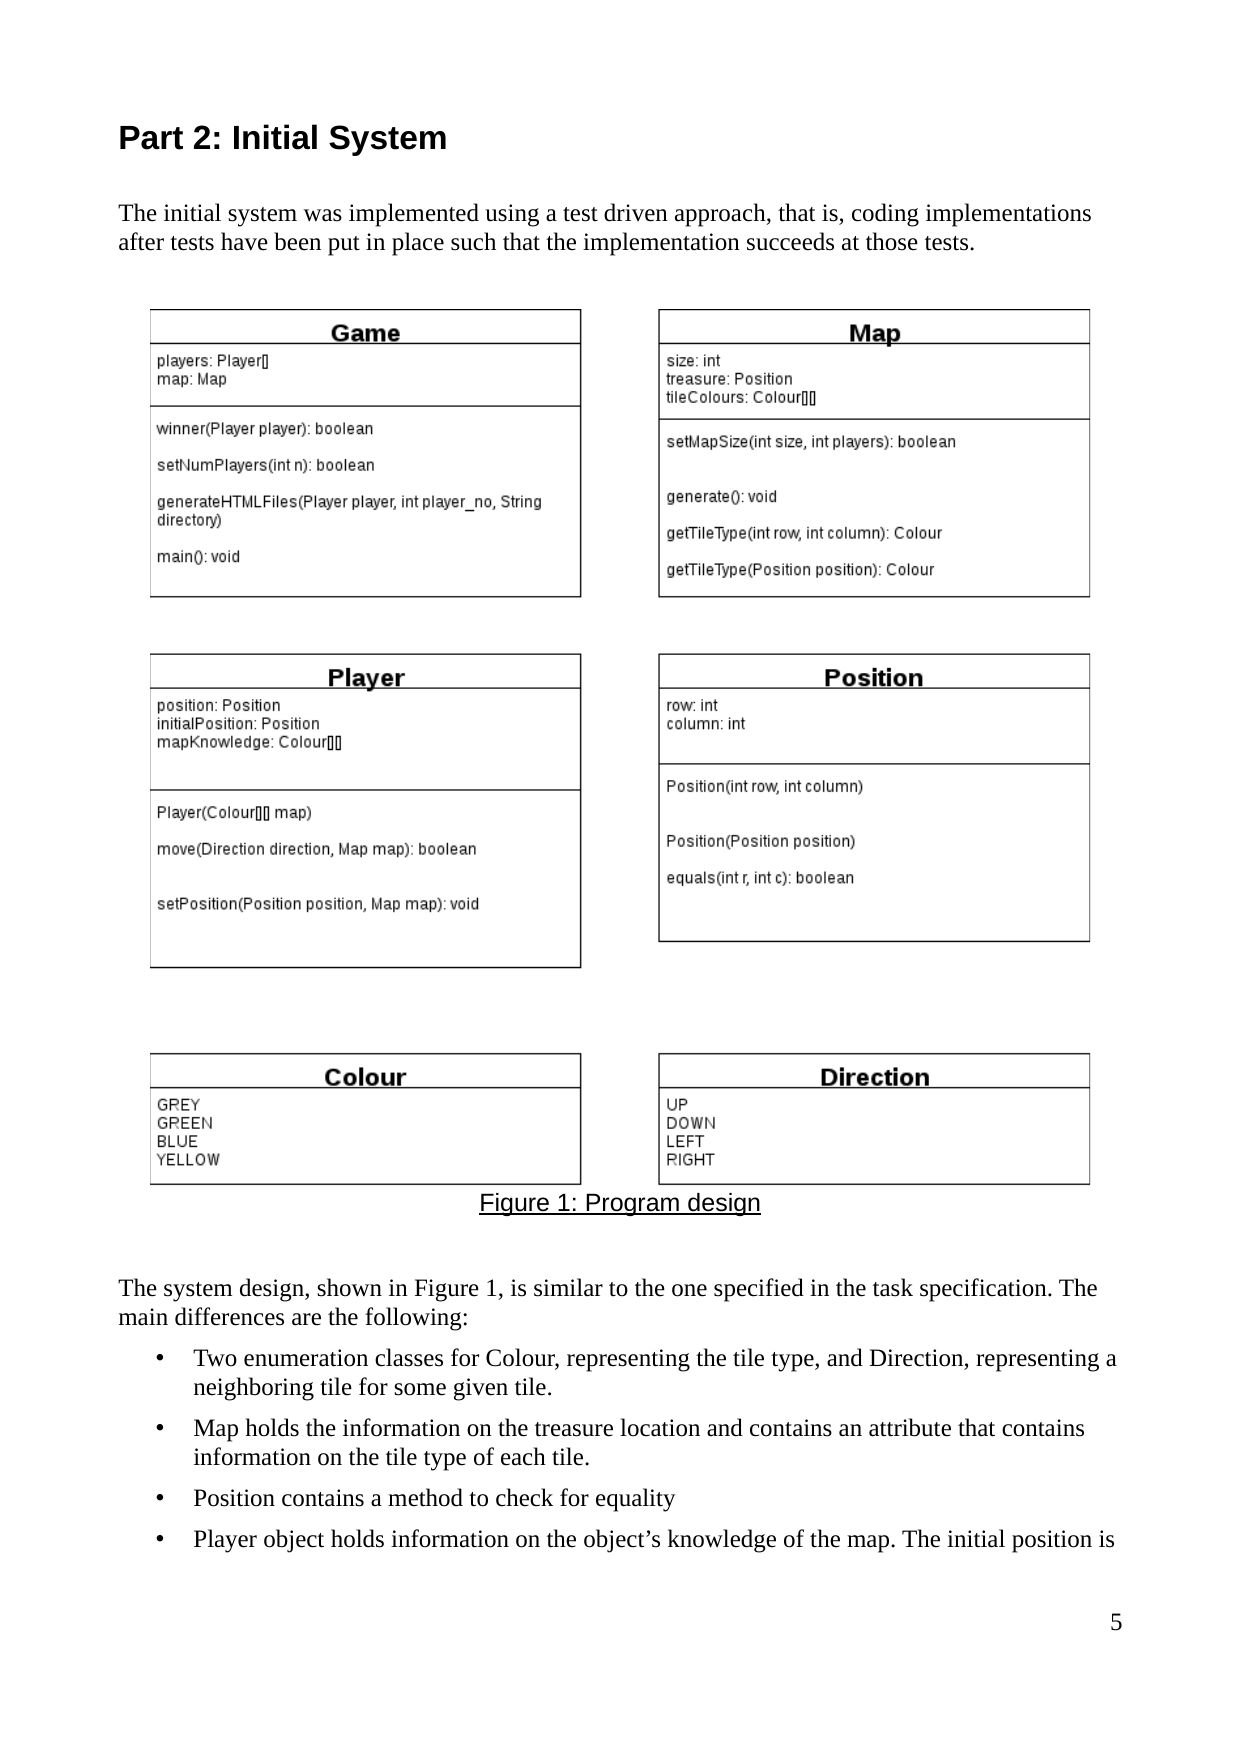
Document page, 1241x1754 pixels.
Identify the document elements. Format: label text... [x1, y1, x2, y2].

list Player object holds information on the object’s knowledge of the map. The initial position is [156, 1524, 1122, 1553]
list Two enumeration classes for Colour, representing the tile type, and Direction, representing a neighboring tile for some given tile. [156, 1343, 1122, 1400]
text The system design, shown in Figure 1, is similar to the one specified in the task specification. The main differences are the following: [118, 1273, 1122, 1330]
list Position contains a method to check for equality [156, 1483, 1122, 1512]
picture [150, 309, 1091, 1189]
text The initial system was implemented using a test driven approach, that is, coding implementations after tests have been put in place such that the implementation succeeds at those tests. [118, 198, 1122, 256]
subtitle Part 2: Initial System [118, 118, 1122, 157]
list Map holds the information on the treasure location and contains an attribute that contains information on the tile type of each tile. [156, 1413, 1122, 1470]
subtitle Figure 1: Program design [118, 351, 1122, 1217]
